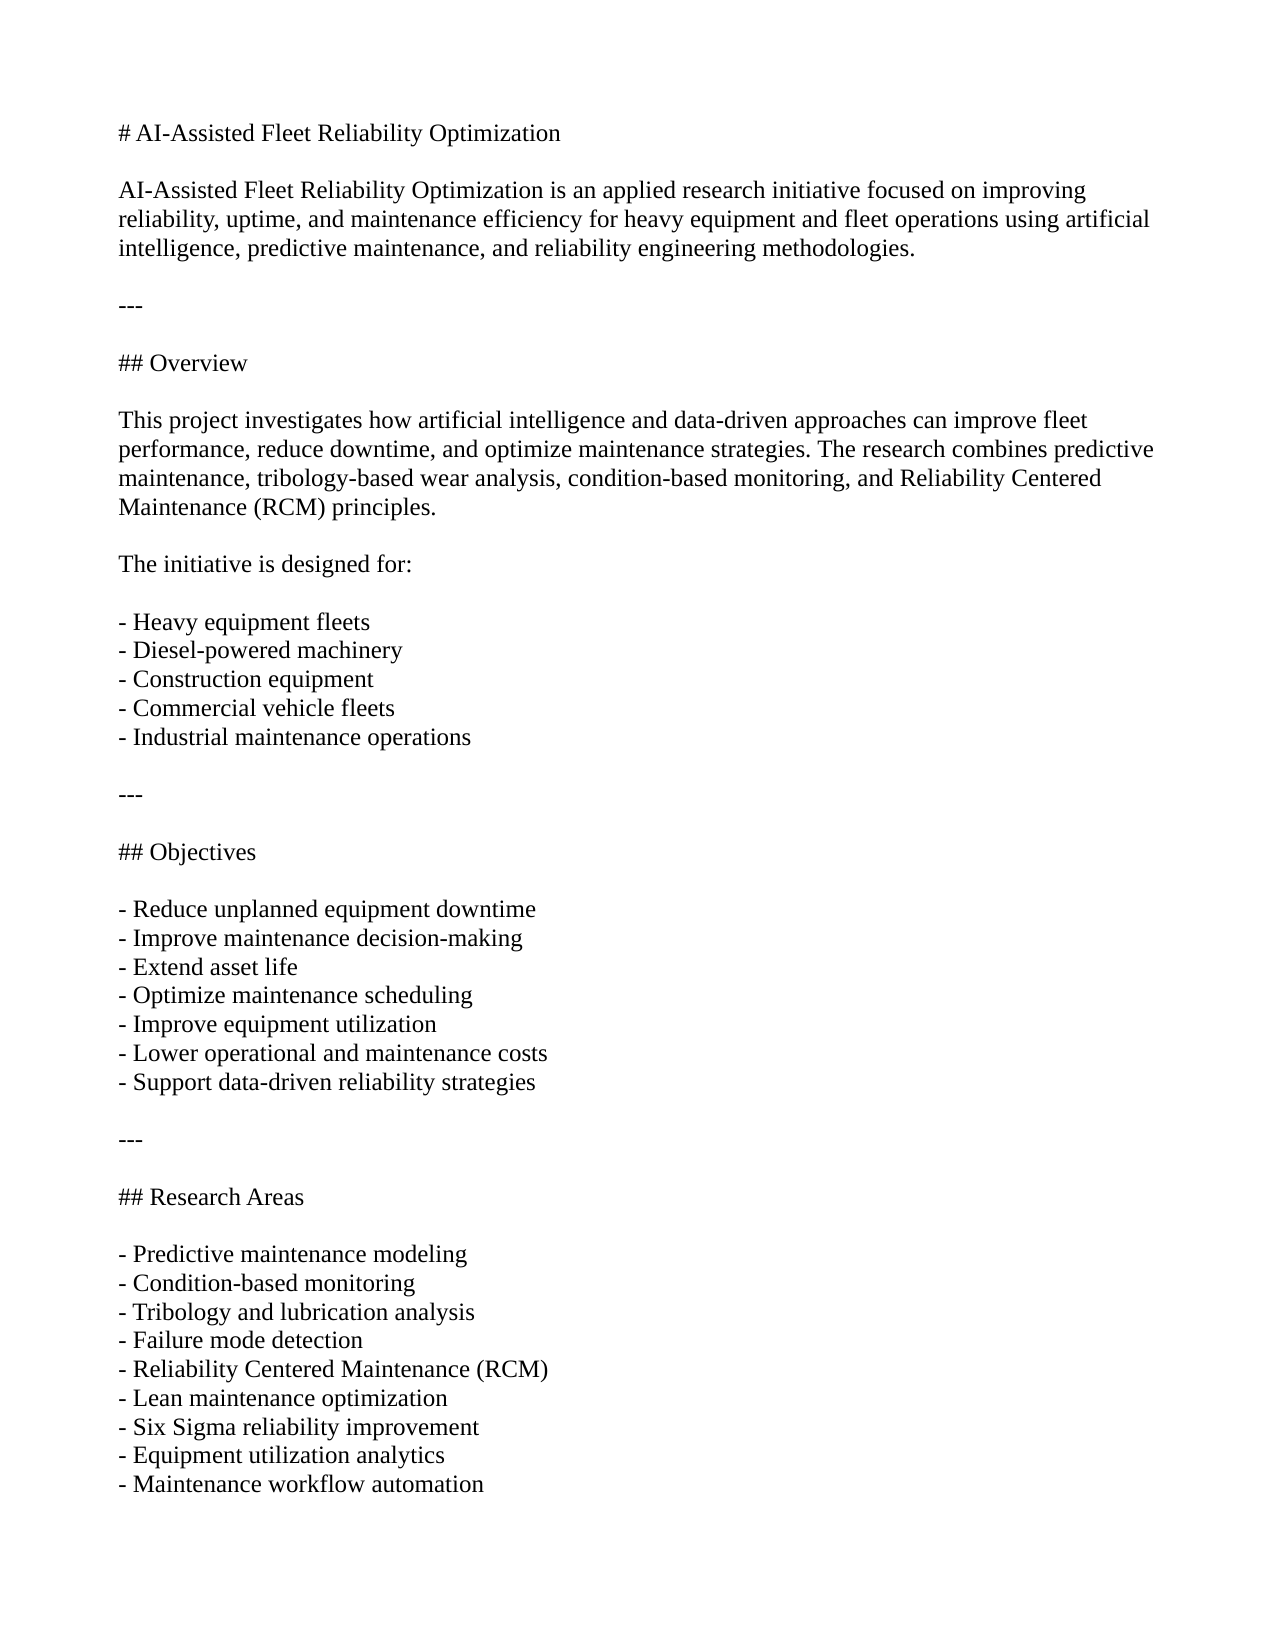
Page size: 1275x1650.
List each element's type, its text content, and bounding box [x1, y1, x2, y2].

text --- [118, 779, 1157, 808]
text - Lean maintenance optimization [118, 1383, 1157, 1412]
text ## Overview [118, 348, 1157, 377]
text - Improve maintenance decision-making [118, 923, 1157, 952]
text The initiative is designed for: [118, 549, 1157, 578]
text ## Objectives [118, 837, 1157, 866]
text - Support data-driven reliability strategies [118, 1067, 1157, 1096]
text - Improve equipment utilization [118, 1009, 1157, 1038]
text - Maintenance workflow automation [118, 1469, 1157, 1498]
text ## Research Areas [118, 1182, 1157, 1211]
text - Predictive maintenance modeling [118, 1239, 1157, 1268]
text --- [118, 291, 1157, 319]
text - Lower operational and maintenance costs [118, 1038, 1157, 1067]
text --- [118, 1124, 1157, 1153]
text - Diesel-powered machinery [118, 636, 1157, 664]
text - Extend asset life [118, 952, 1157, 981]
text - Reduce unplanned equipment downtime [118, 894, 1157, 923]
text - Six Sigma reliability improvement [118, 1412, 1157, 1441]
text - Reliability Centered Maintenance (RCM) [118, 1354, 1157, 1383]
text This project investigates how artificial intelligence and data-driven approaches can improve fleet performance, reduce downtime, and optimize maintenance strategies. The research combines predictive maintenance, tribology-based wear analysis, condition-based monitoring, and Reliability Centered Maintenance (RCM) principles. [118, 406, 1157, 521]
text - Equipment utilization analytics [118, 1441, 1157, 1469]
text # AI-Assisted Fleet Reliability Optimization [118, 118, 1157, 147]
text - Tribology and lubrication analysis [118, 1297, 1157, 1326]
text - Commercial vehicle fleets [118, 693, 1157, 722]
text AI-Assisted Fleet Reliability Optimization is an applied research initiative focused on improving reliability, uptime, and maintenance efficiency for heavy equipment and fleet operations using artificial intelligence, predictive maintenance, and reliability engineering methodologies. [118, 176, 1157, 262]
text - Condition-based monitoring [118, 1268, 1157, 1297]
text - Failure mode detection [118, 1326, 1157, 1354]
text - Heavy equipment fleets [118, 607, 1157, 636]
text - Industrial maintenance operations [118, 722, 1157, 751]
text - Construction equipment [118, 664, 1157, 693]
text - Optimize maintenance scheduling [118, 981, 1157, 1009]
